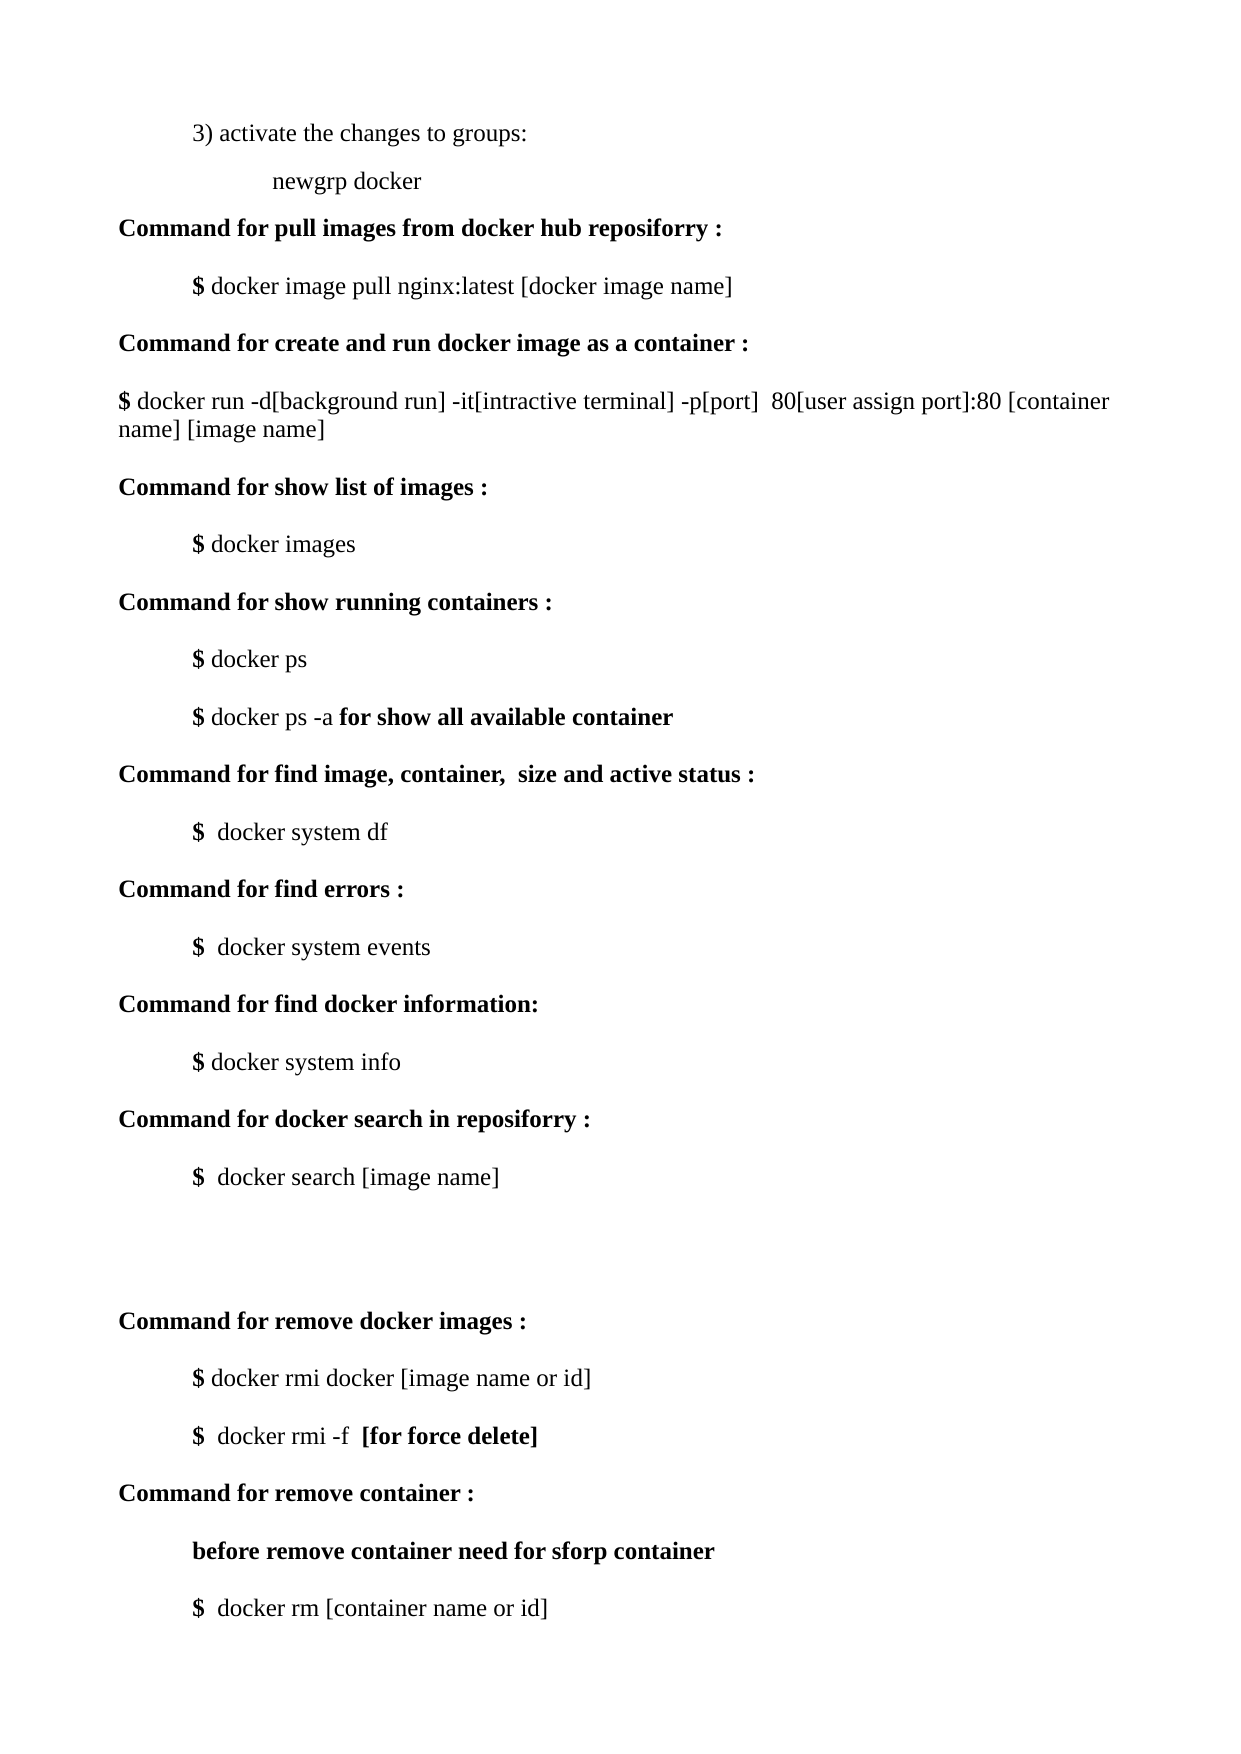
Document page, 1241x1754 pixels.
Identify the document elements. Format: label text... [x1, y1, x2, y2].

text $ docker search [image name] [118, 1162, 1122, 1191]
text $ docker run -d[background run] -it[intractive terminal] -p[port] 80[user assign port]:80 [container name] [image name] [118, 386, 1122, 443]
text $ docker rmi docker [image name or id] [118, 1363, 1122, 1392]
text Command for find image, container, size and active status : [118, 759, 1122, 788]
text $ docker rm [container name or id] [118, 1593, 1122, 1622]
text Command for create and run docker image as a container : [118, 328, 1122, 357]
text $ docker ps [118, 644, 1122, 673]
text Command for remove container : [118, 1478, 1122, 1507]
text before remove container need for sforp container [118, 1536, 1122, 1593]
text $ docker system info [118, 1047, 1122, 1076]
text Command for pull images from docker hub reposiforry : [118, 213, 1122, 242]
text newgrp docker [118, 166, 1122, 194]
text $ docker images [118, 529, 1122, 558]
text $ docker system df [118, 788, 1122, 846]
text Command for docker search in reposiforry : [118, 1104, 1122, 1133]
text $ docker system events [118, 932, 1122, 961]
text 3) activate the changes to groups: [118, 118, 1122, 147]
text Command for show list of images : [118, 472, 1122, 501]
text Command for find errors : [118, 874, 1122, 903]
text Command for remove docker images : [118, 1306, 1122, 1334]
text $ docker ps -a for show all available container [118, 702, 1122, 731]
text Command for show running containers : [118, 587, 1122, 616]
text $ docker rmi -f [for force delete] [118, 1421, 1122, 1449]
text Command for find docker information: [118, 989, 1122, 1018]
text $ docker image pull nginx:latest [docker image name] [118, 271, 1122, 299]
